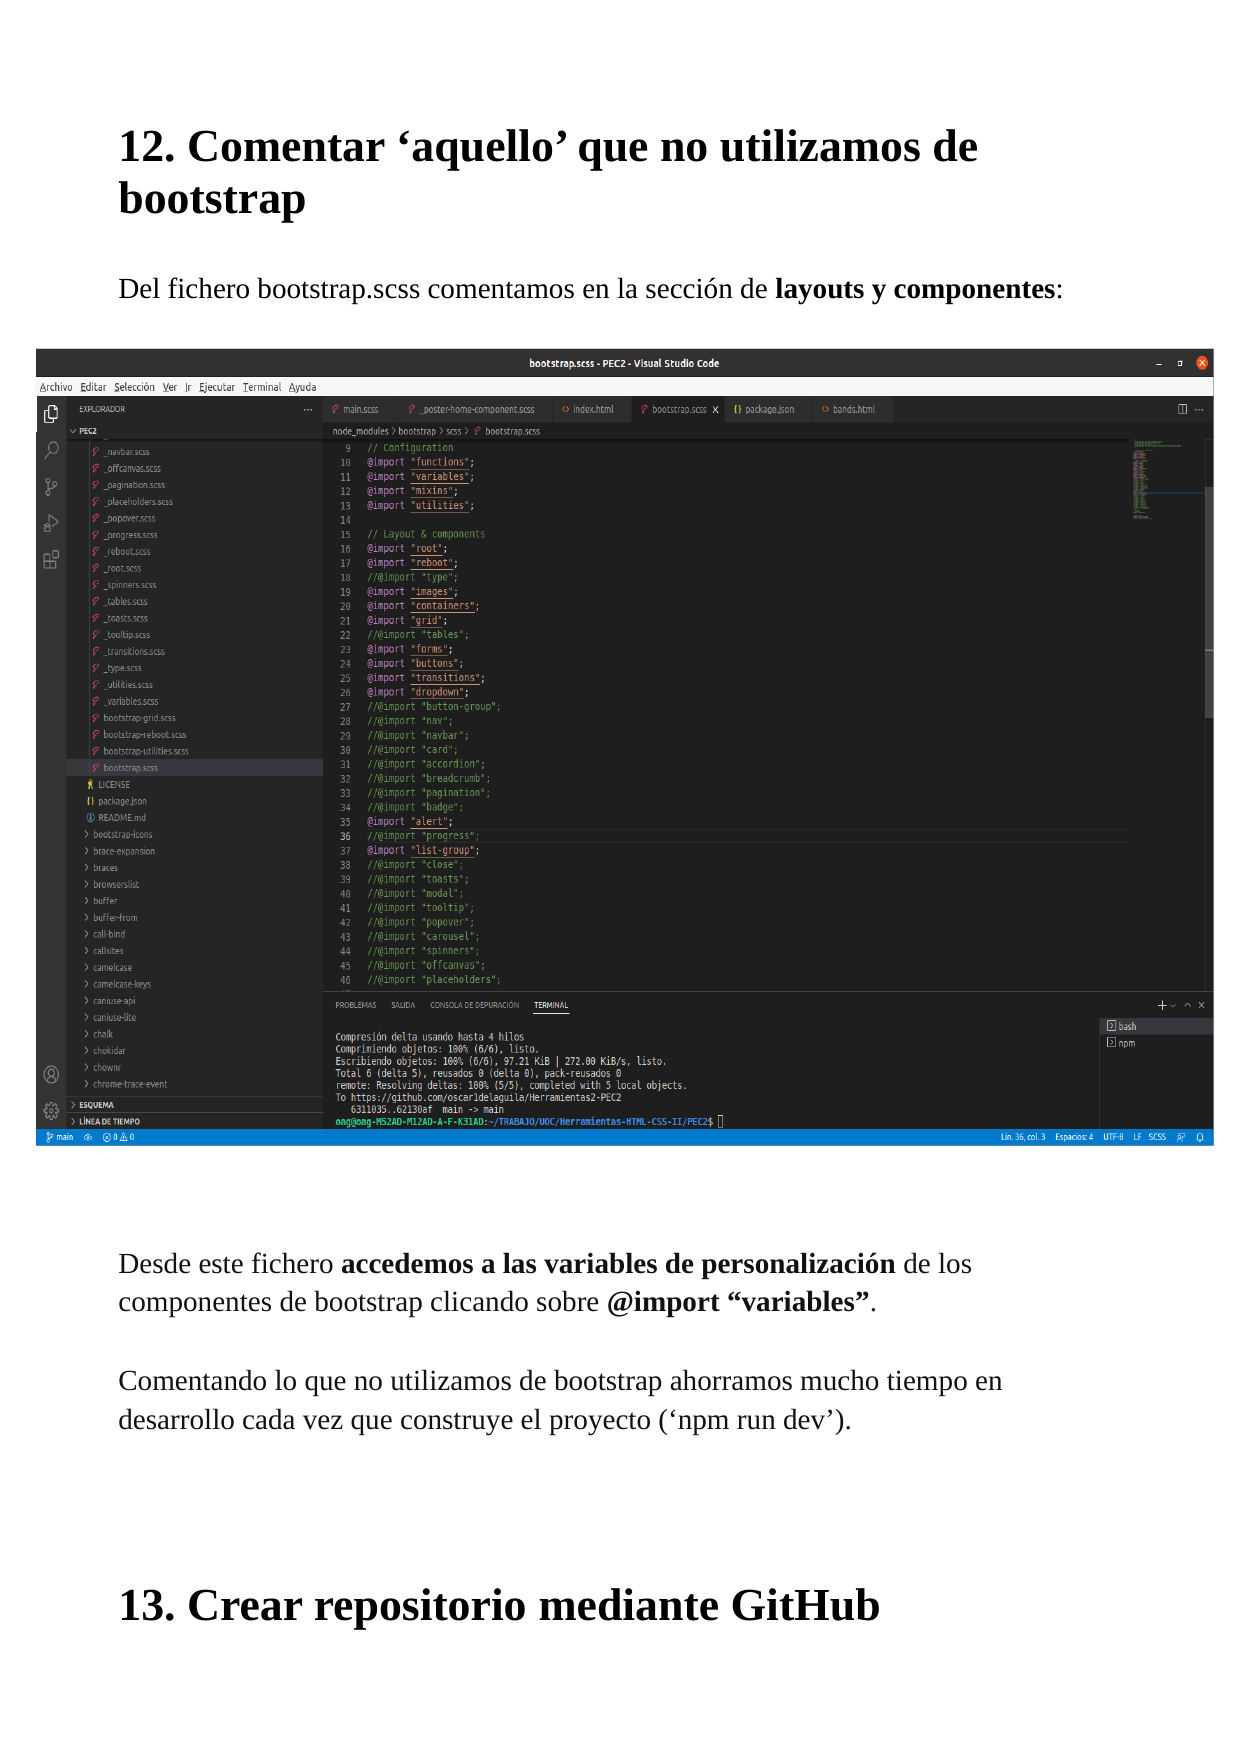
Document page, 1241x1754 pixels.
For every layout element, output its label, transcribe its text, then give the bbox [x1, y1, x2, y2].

text 12. Comentar ‘aquello’ que no utilizamos de bootstrap [118, 118, 1122, 223]
text Comentando lo que no utilizamos de bootstrap ahorramos mucho tiempo en desarrollo cada vez que construye el proyecto (‘npm run dev’). [118, 1363, 1122, 1436]
picture [35, 348, 1214, 1146]
text Desde este fichero accedemos a las variables de personalización de los [118, 1246, 1122, 1279]
text 13. Crear repositorio mediante GitHub [118, 1577, 1122, 1630]
text Del fichero bootstrap.scss comentamos en la sección de layouts y componentes: [118, 271, 1122, 305]
text componentes de bootstrap clicando sobre @import “variables”. [118, 1284, 1122, 1318]
